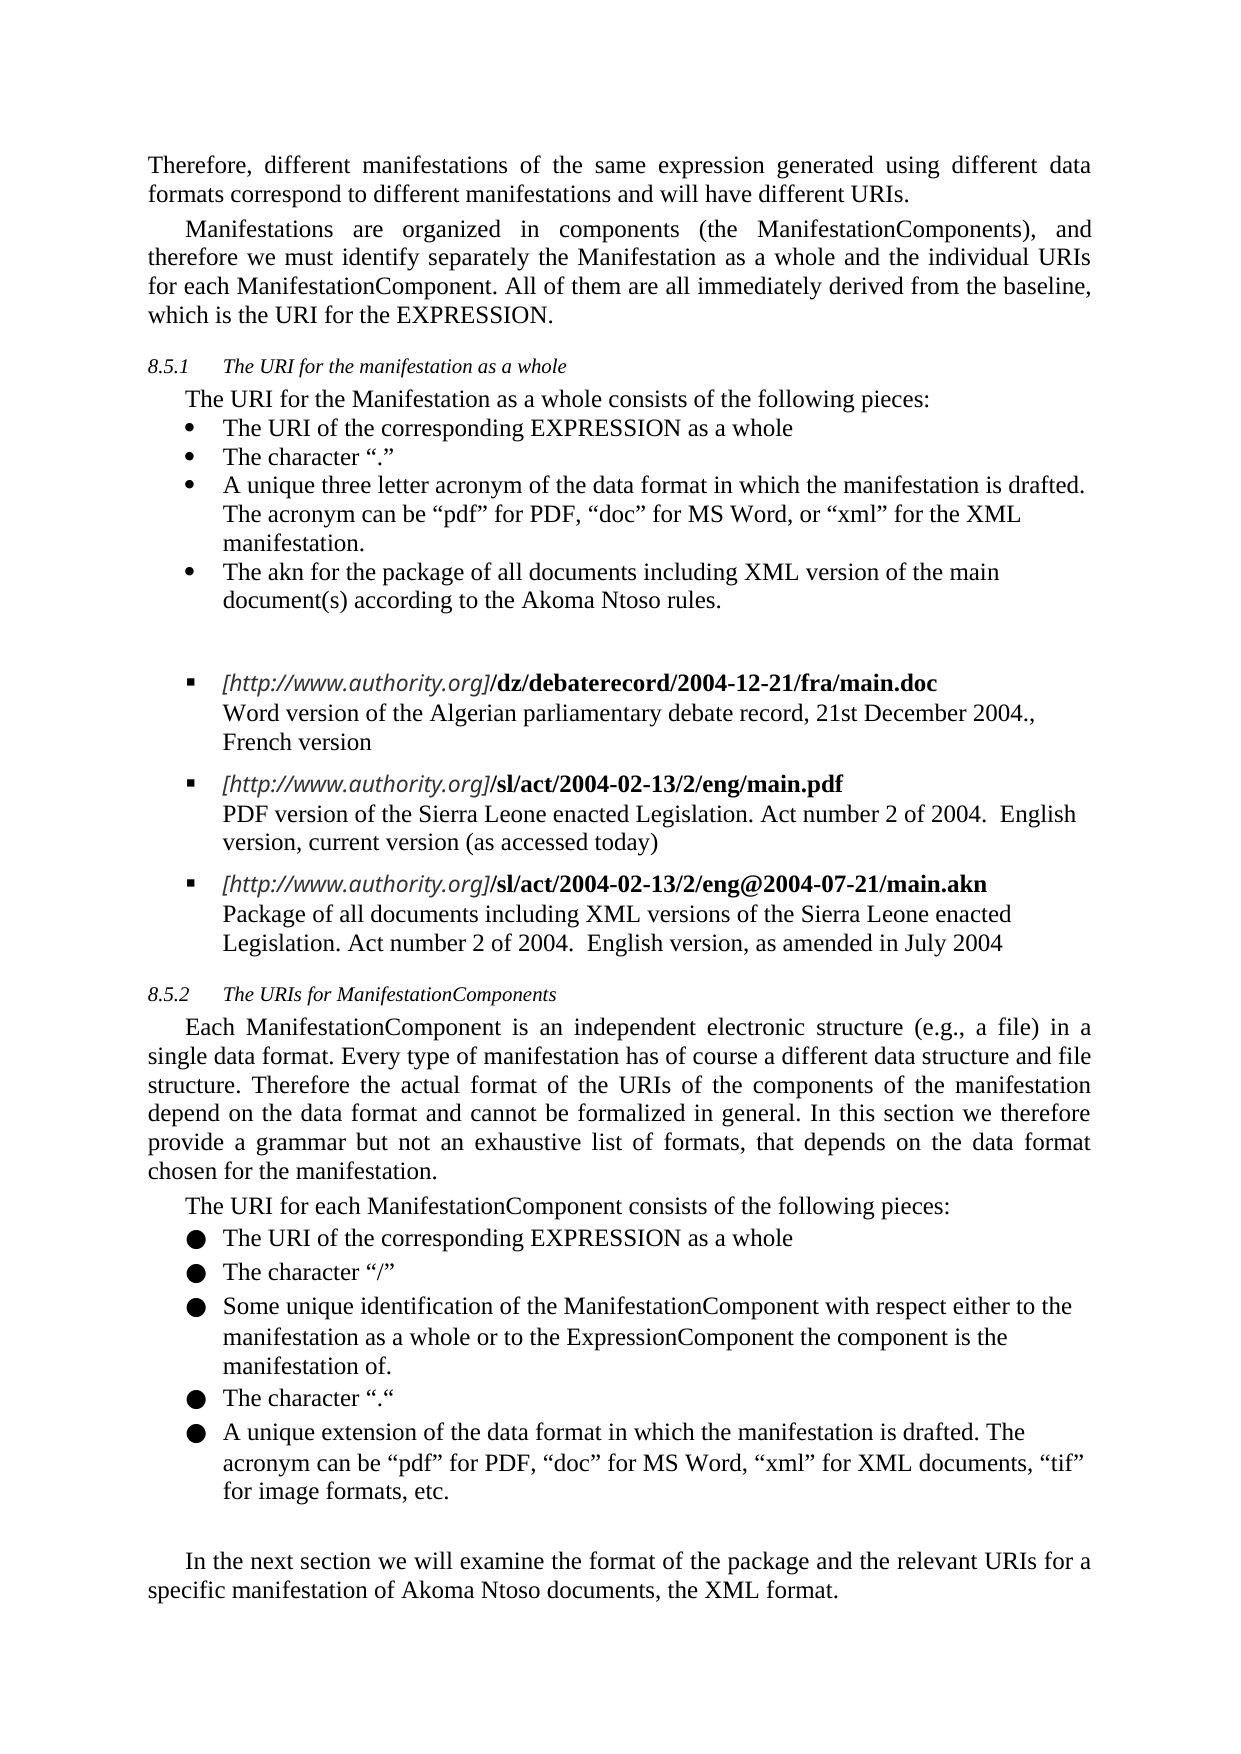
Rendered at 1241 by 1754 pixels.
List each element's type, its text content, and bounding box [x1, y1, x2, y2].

list The character “.“ [185, 1379, 1092, 1413]
list The character “.” [185, 442, 1092, 470]
text Manifestations are organized in components (the ManifestationComponents), and therefore we must identify separately the Manifestation as a whole and the individual URIs for each ManifestationComponent. All of them are all immediately derived from the baseline, which is the URI for the EXPRESSION. [148, 214, 1092, 329]
text Therefore, different manifestations of the same expression generated using different data formats correspond to different manifestations and will have different URIs. [148, 150, 1092, 207]
subtitle The URI for the manifestation as a whole [148, 354, 1092, 378]
text The URI for each ManifestationComponent consists of the following pieces: [148, 1191, 1092, 1220]
list Some unique identification of the ManifestationComponent with respect either to the manifestation as a whole or to the ExpressionComponent the component is the manifestation of. [185, 1288, 1092, 1379]
list [http://www.authority.org]/sl/act/2004-02-13/2/eng/main.pdf PDF version of the Sierra Leone enacted Legislation. Act number 2 of 2004. English version, current version (as accessed today) [185, 767, 1092, 856]
list The URI of the corresponding EXPRESSION as a whole [185, 1220, 1092, 1254]
list The URI of the corresponding EXPRESSION as a whole [185, 413, 1092, 442]
list A unique three letter acronym of the data format in which the manifestation is drafted. The acronym can be “pdf” for PDF, “doc” for MS Word, or “xml” for the XML manifestation. [185, 470, 1092, 557]
list [http://www.authority.org]/dz/debaterecord/2004-12-21/fra/main.doc Word version of the Algerian parliamentary debate record, 21st December 2004., French version [185, 667, 1092, 756]
text The URI for the Manifestation as a whole consists of the following pieces: [148, 384, 1092, 413]
list The character “/” [185, 1254, 1092, 1288]
subtitle The URIs for ManifestationComponents [148, 982, 1092, 1006]
text Each ManifestationComponent is an independent electronic structure (e.g., a file) in a single data format. Every type of manifestation has of course a different data structure and file structure. Therefore the actual format of the URIs of the components of the manifestation depend on the data format and cannot be formalized in general. In this section we therefore provide a grammar but not an exhaustive list of formats, that depends on the data format chosen for the manifestation. [148, 1012, 1092, 1185]
list A unique extension of the data format in which the manifestation is drafted. The acronym can be “pdf” for PDF, “doc” for MS Word, “xml” for XML documents, “tif” for image formats, etc. [185, 1413, 1092, 1505]
text In the next section we will examine the format of the package and the relevant URIs for a specific manifestation of Akoma Ntoso documents, the XML format. [148, 1546, 1092, 1604]
list [http://www.authority.org]/sl/act/2004-02-13/2/eng@2004-07-21/main.akn Package of all documents including XML versions of the Sierra Leone enacted Legislation. Act number 2 of 2004. English version, as amended in July 2004 [185, 868, 1092, 957]
list The akn for the package of all documents including XML version of the main document(s) according to the Akoma Ntoso rules. [185, 557, 1092, 614]
